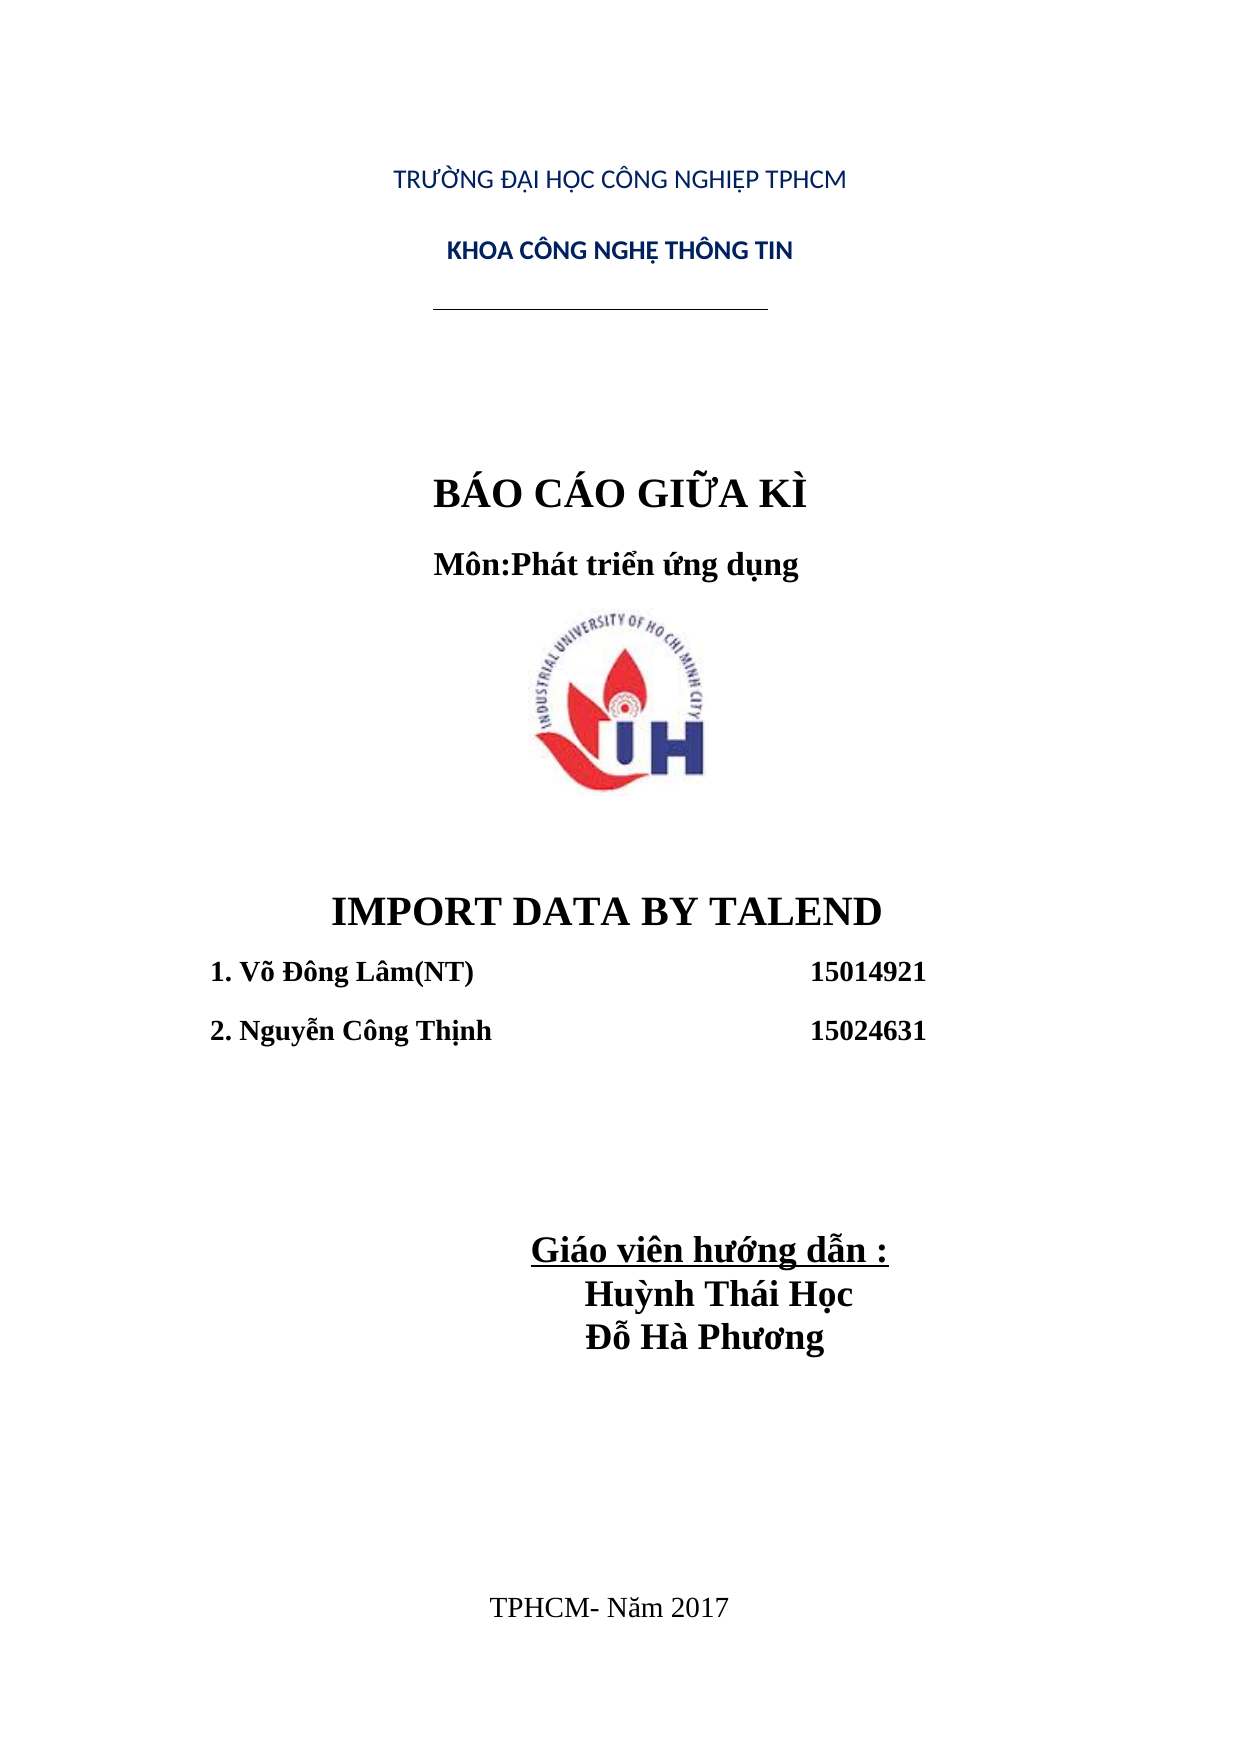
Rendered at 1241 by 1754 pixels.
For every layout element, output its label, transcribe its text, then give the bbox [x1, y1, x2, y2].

text TPHCM- Năm 2017 [167, 1590, 1052, 1624]
text Giáo viên hướng dẫn : [210, 1228, 1227, 1271]
text Môn:Phát triển ứng dụng [150, 544, 1090, 583]
text KHOA CÔNG NGHỆ THÔNG TIN [150, 233, 1090, 266]
text 1. Võ Đông Lâm(NT) 15014921 [210, 954, 1195, 988]
text Đỗ Hà Phương [210, 1314, 1227, 1357]
text IMPORT DATA BY TALEND [146, 886, 1068, 934]
text TRƯỜNG ĐẠI HỌC CÔNG NGHIỆP TPHCM [150, 162, 1090, 196]
text Huỳnh Thái Học [210, 1271, 1227, 1314]
text BÁO CÁO GIỮA KÌ [150, 468, 1090, 516]
text 2. Nguyễn Công Thịnh 15024631 [210, 1013, 1195, 1047]
